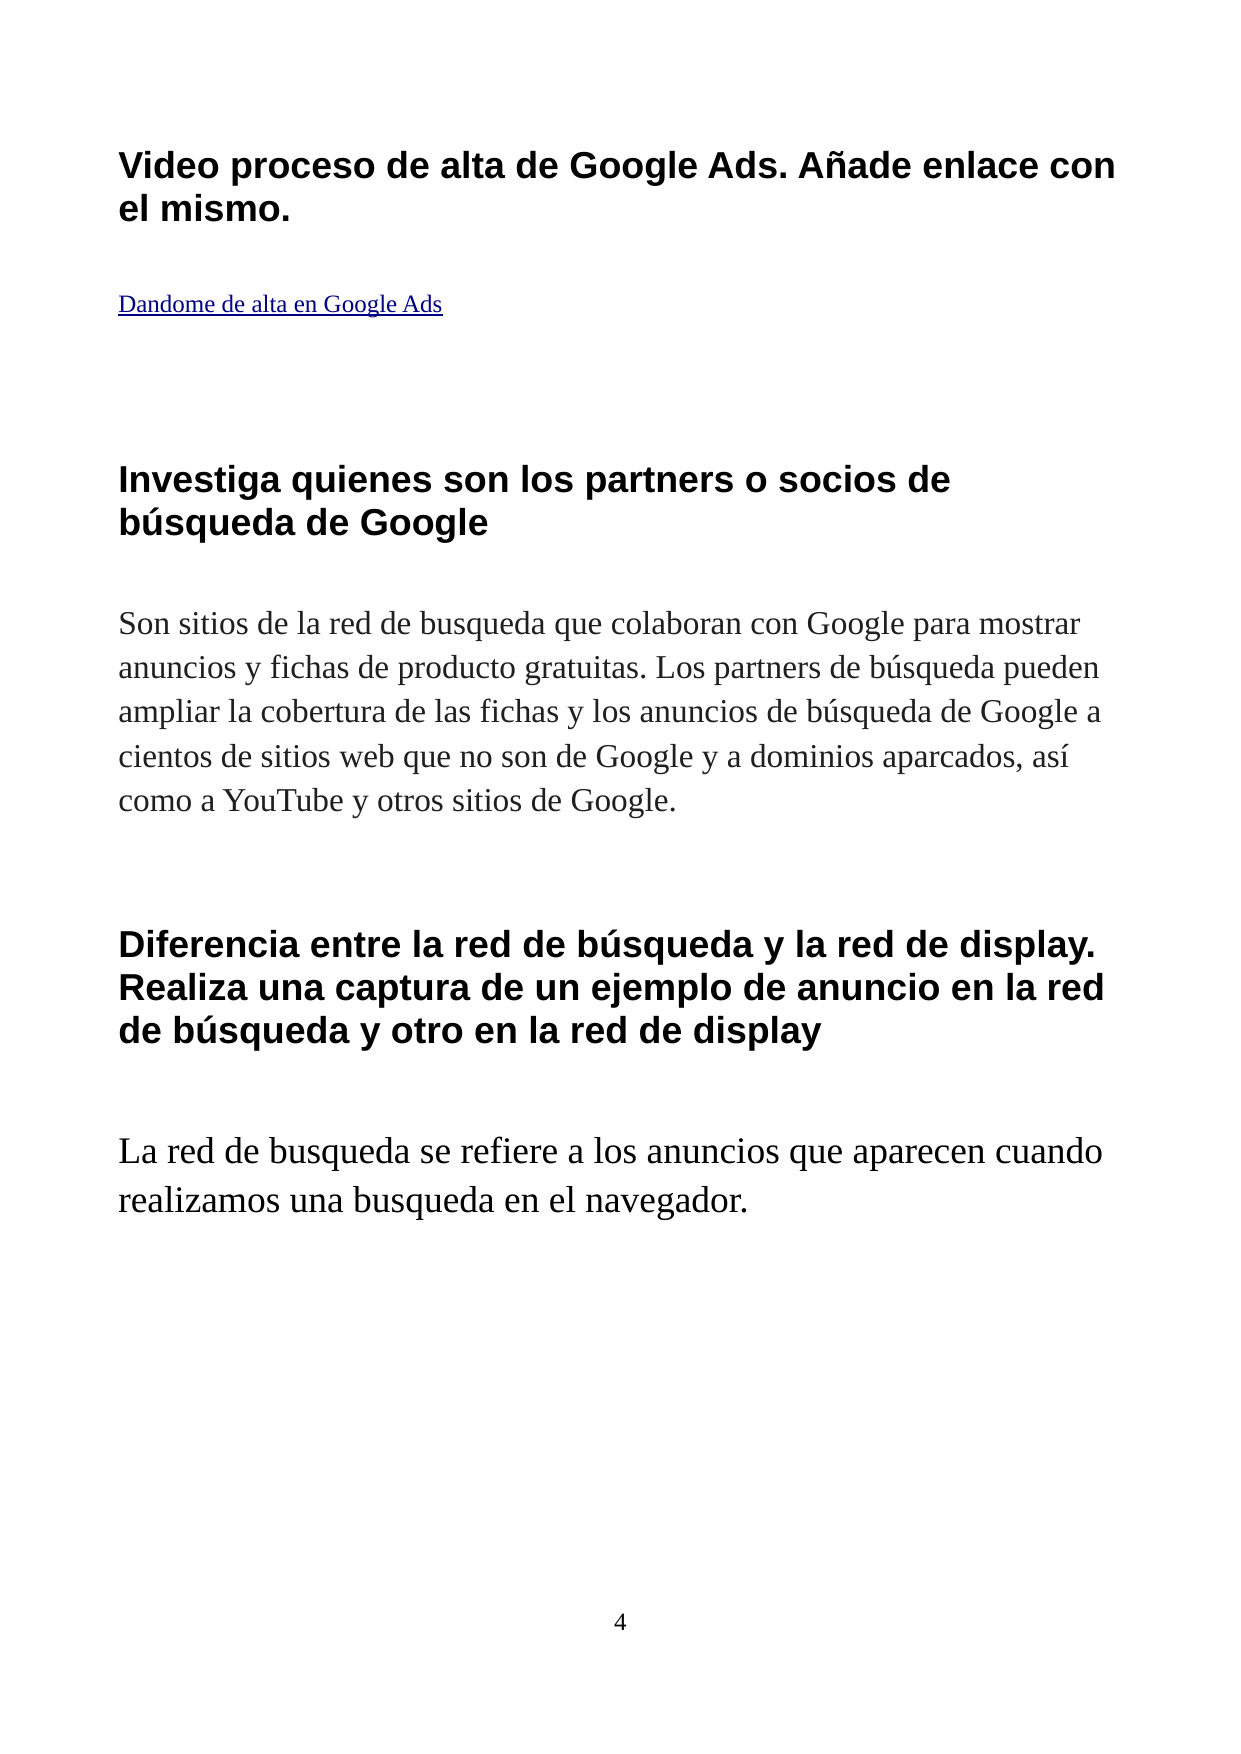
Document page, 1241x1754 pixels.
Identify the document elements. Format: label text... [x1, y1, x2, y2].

subtitle Video proceso de alta de Google Ads. Añade enlace con el mismo. [118, 143, 1122, 229]
text La red de busqueda se refiere a los anuncios que aparecen cuando realizamos una busqueda en el navegador. [118, 1128, 1122, 1221]
subtitle Diferencia entre la red de búsqueda y la red de display. Realiza una captura de un ejemplo de anuncio en la red de búsqueda y otro en la red de display [118, 922, 1122, 1052]
text Dandome de alta en Google Ads [118, 289, 1122, 318]
text Son sitios de la red de busqueda que colaboran con Google para mostrar anuncios y fichas de producto gratuitas. Los partners de búsqueda pueden ampliar la cobertura de las fichas y los anuncios de búsqueda de Google a cientos de sitios web que no son de Google y a dominios aparcados, así como a YouTube y otros sitios de Google. [118, 604, 1122, 818]
subtitle Investiga quienes son los partners o socios de búsqueda de Google [118, 457, 1122, 543]
